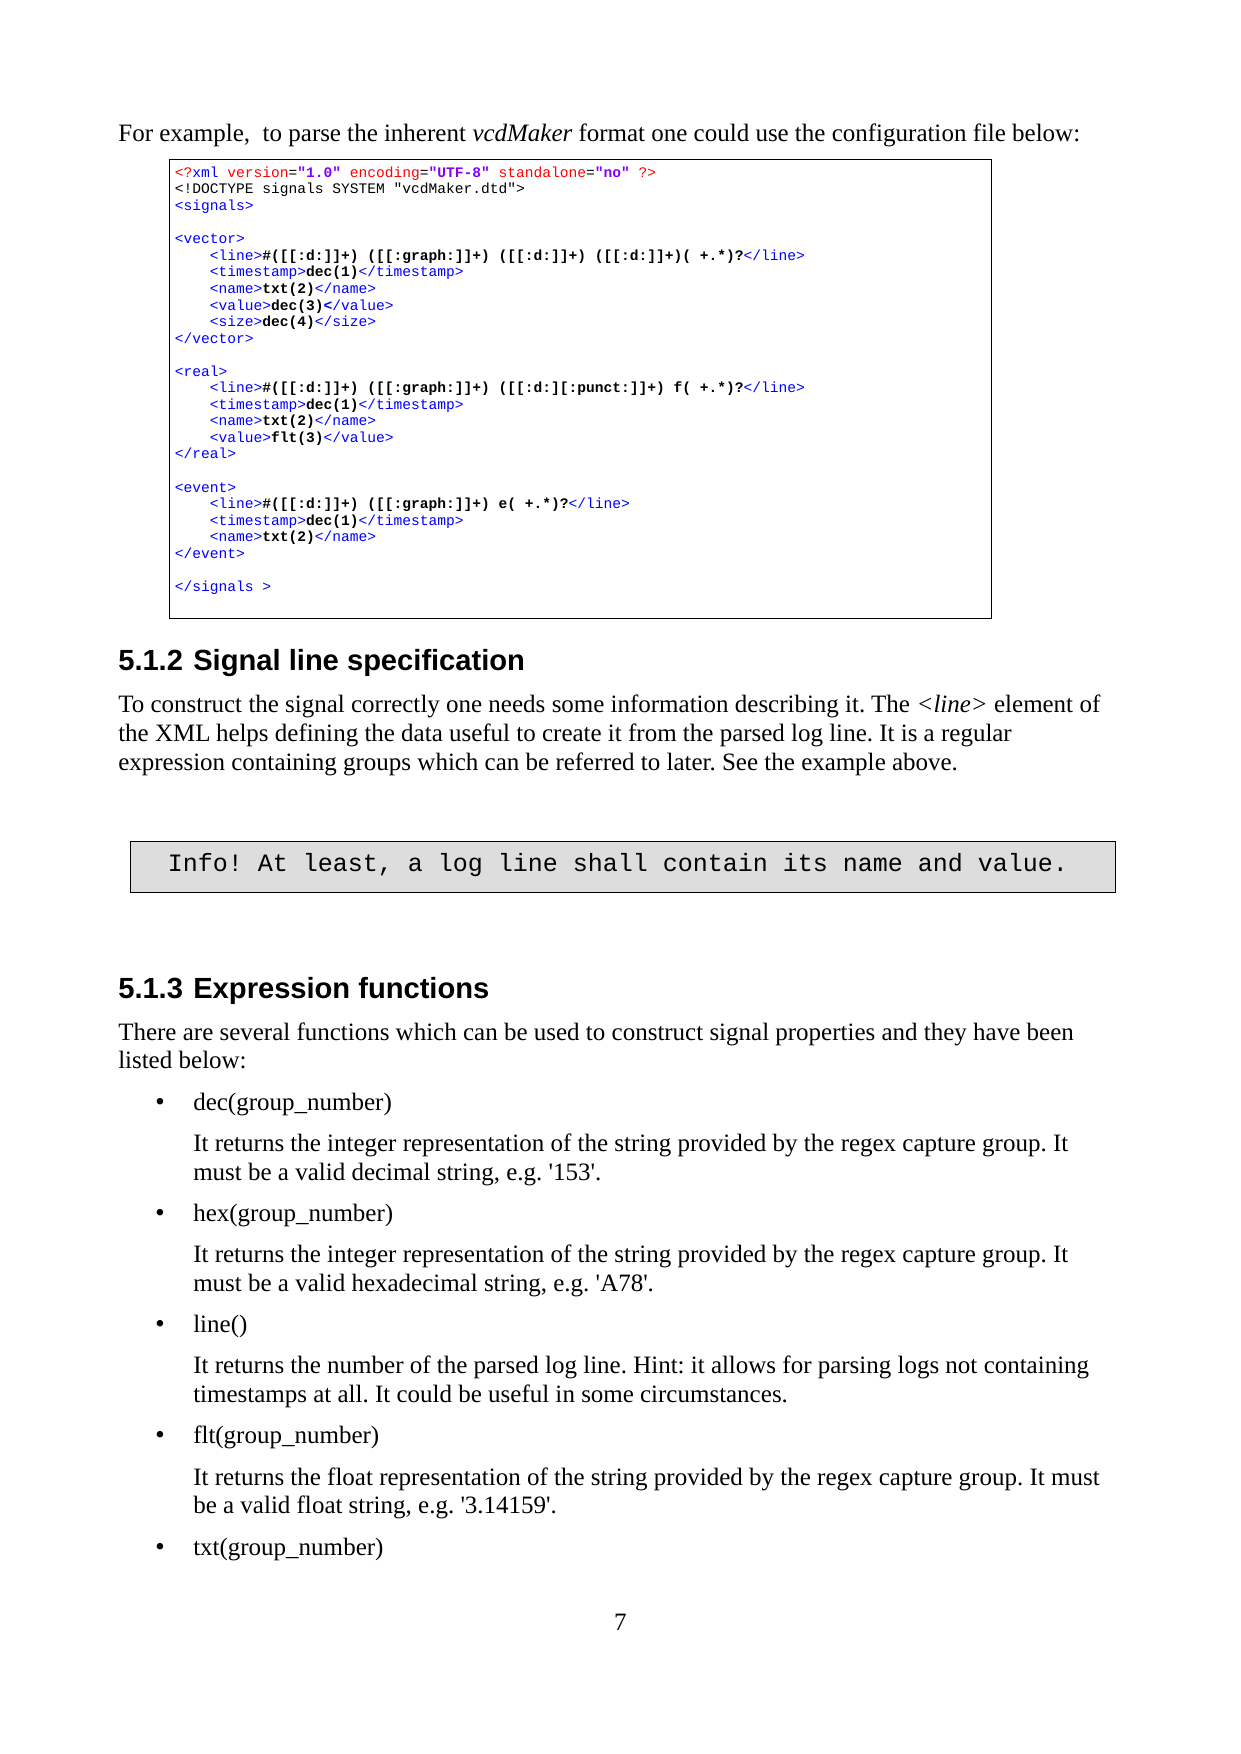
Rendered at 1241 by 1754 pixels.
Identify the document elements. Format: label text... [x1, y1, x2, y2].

text For example, to parse the inherent vcdMaker format one could use the configuration file below: [118, 118, 1122, 147]
list It returns the integer representation of the string provided by the regex capture group. It must be a valid decimal string, e.g. '153'. [156, 1128, 1122, 1185]
list txt(group_number) [156, 1532, 1122, 1560]
list It returns the integer representation of the string provided by the regex capture group. It must be a valid hexadecimal string, e.g. 'A78'. [156, 1239, 1122, 1297]
list line() [156, 1309, 1122, 1338]
list dec(group_number) [156, 1087, 1122, 1115]
list hex(group_number) [156, 1198, 1122, 1227]
table_header <?xml version="1.0" encoding="UTF-8" standalone="no" ?> <!DOCTYPE signals SYSTEM "vcdMaker.dtd"> <signals> <vector> <line>#([[:d:]]+) ([[:graph:]]+) ([[:d:]]+) ([[:d:]]+)( +.*)?</line> <timestamp>dec(1)</timestamp> <name>txt(2)</name> <value>dec(3)</value> <size>dec(4)</size> </vector> <real> <line>#([[:d:]]+) ([[:graph:]]+) ([[:d:][:punct:]]+) f( +.*)?</line> <timestamp>dec(1)</timestamp> <name>txt(2)</name> <value>flt(3)</value> </real> <event> <line>#([[:d:]]+) ([[:graph:]]+) e( +.*)?</line> <timestamp>dec(1)</timestamp> <name>txt(2)</name> </event> </signals > [170, 160, 991, 618]
subtitle Expression functions [118, 971, 1122, 1004]
text To construct the signal correctly one needs some information describing it. The <line> element of the XML helps defining the data useful to create it from the parsed log line. It is a regular expression containing groups which can be referred to later. See the example above. [118, 689, 1122, 776]
subtitle Signal line specification [118, 643, 1122, 677]
list flt(group_number) [156, 1420, 1122, 1449]
text There are several functions which can be used to construct signal properties and they have been listed below: [118, 1017, 1122, 1074]
list It returns the float representation of the string provided by the regex capture group. It must be a valid float string, e.g. '3.14159'. [156, 1462, 1122, 1519]
list It returns the number of the parsed log line. Hint: it allows for parsing logs not containing timestamps at all. It could be useful in some circumstances. [156, 1350, 1122, 1408]
text Info! At least, a log line shall contain its name and value. [164, 850, 1071, 879]
